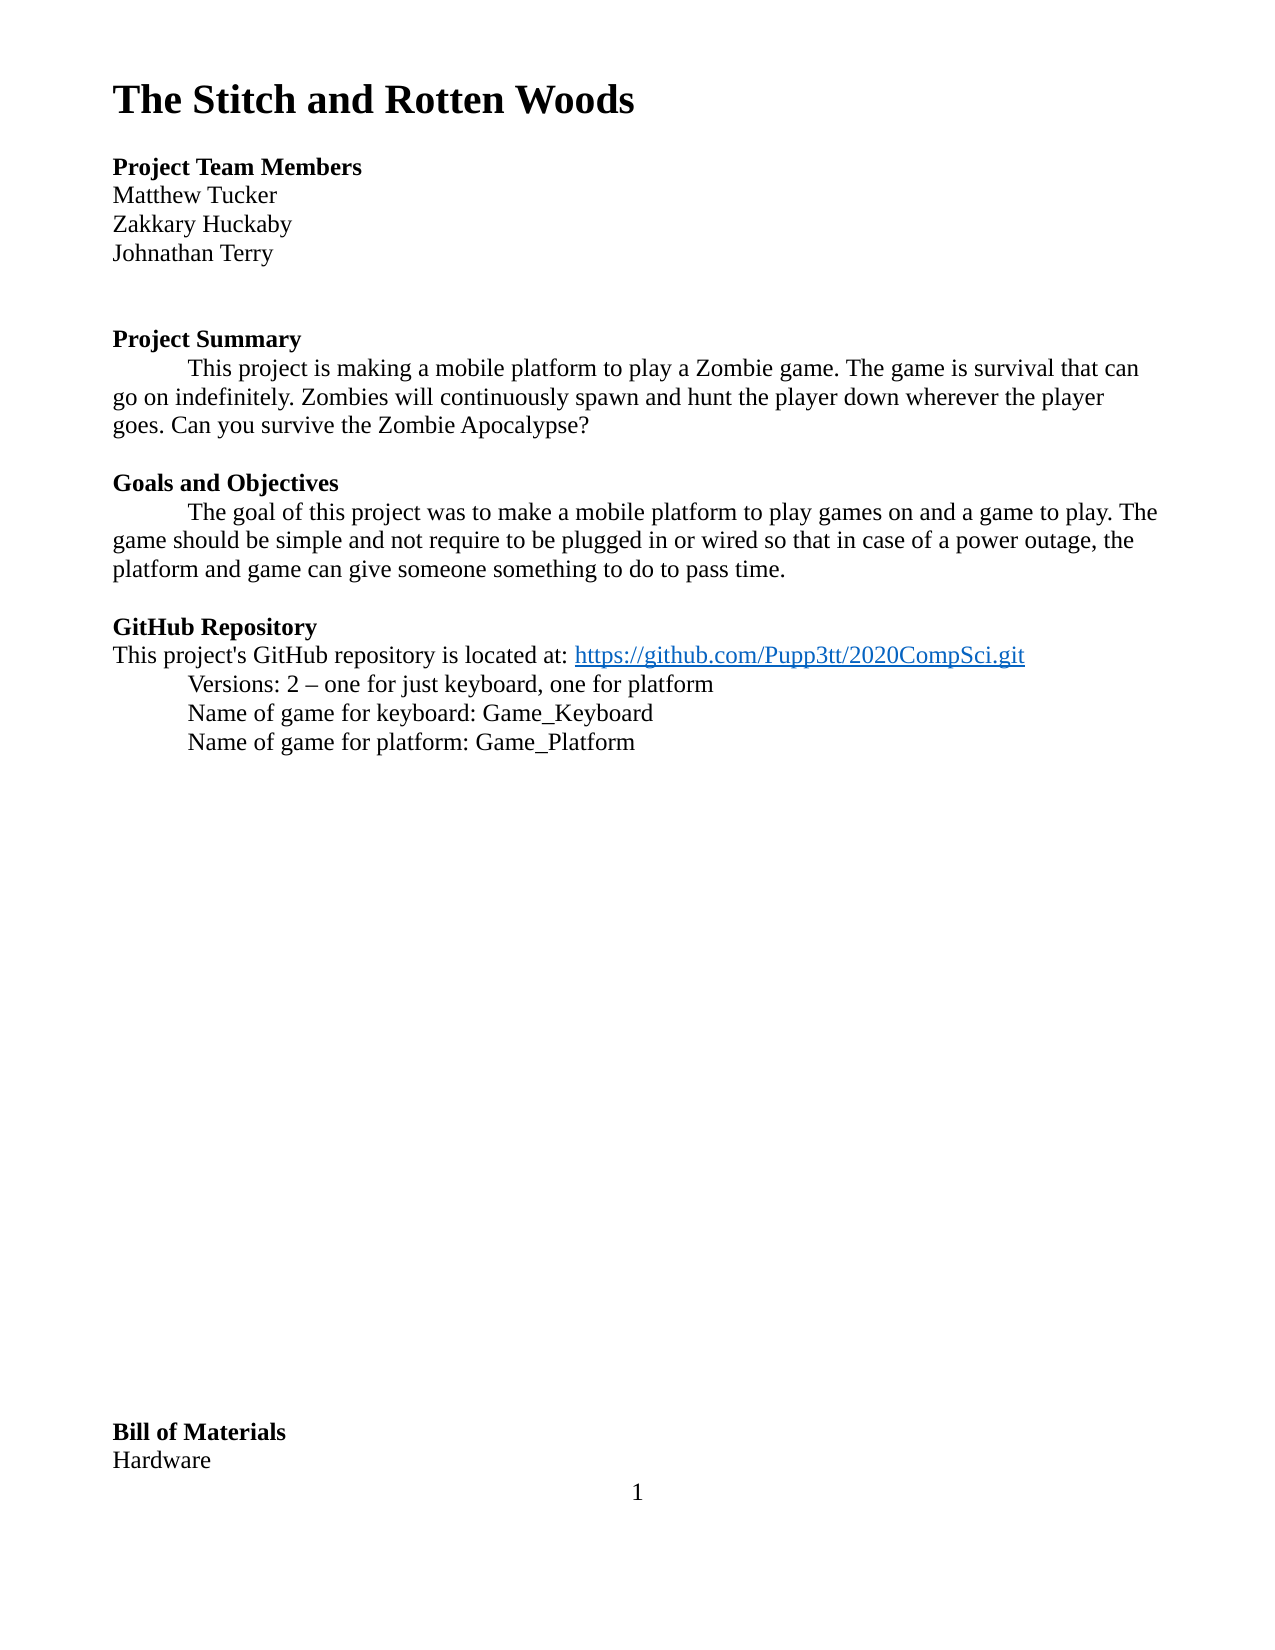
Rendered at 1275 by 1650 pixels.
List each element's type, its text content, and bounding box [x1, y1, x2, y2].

text The Stitch and Rotten Woods [112, 75, 1162, 123]
text Project Team Members [112, 152, 1162, 180]
text The goal of this project was to make a mobile platform to play games on and a game to play. The game should be simple and not require to be plugged in or wired so that in case of a power outage, the platform and game can give someone something to do to pass time. [112, 497, 1162, 583]
text This project is making a mobile platform to play a Zombie game. The game is survival that can go on indefinitely. Zombies will continuously spawn and hunt the player down wherever the player goes. Can you survive the Zombie Apocalypse? [112, 353, 1162, 439]
text Matthew Tucker [112, 180, 1162, 209]
text GitHub Repository [112, 612, 1162, 640]
text Project Summary [112, 324, 1162, 353]
text Versions: 2 – one for just keyboard, one for platform [112, 669, 1162, 698]
text Name of game for keyboard: Game_Keyboard [112, 698, 1162, 727]
text Name of game for platform: Game_Platform [112, 727, 1162, 755]
text Johnathan Terry [112, 238, 1162, 267]
text This project's GitHub repository is located at: https://github.com/Pupp3tt/2020CompSci.git [112, 640, 1162, 669]
text Zakkary Huckaby [112, 209, 1162, 238]
text Bill of Materials [112, 1417, 1162, 1445]
text Goals and Objectives [112, 468, 1162, 497]
text Hardware [112, 1445, 1162, 1474]
